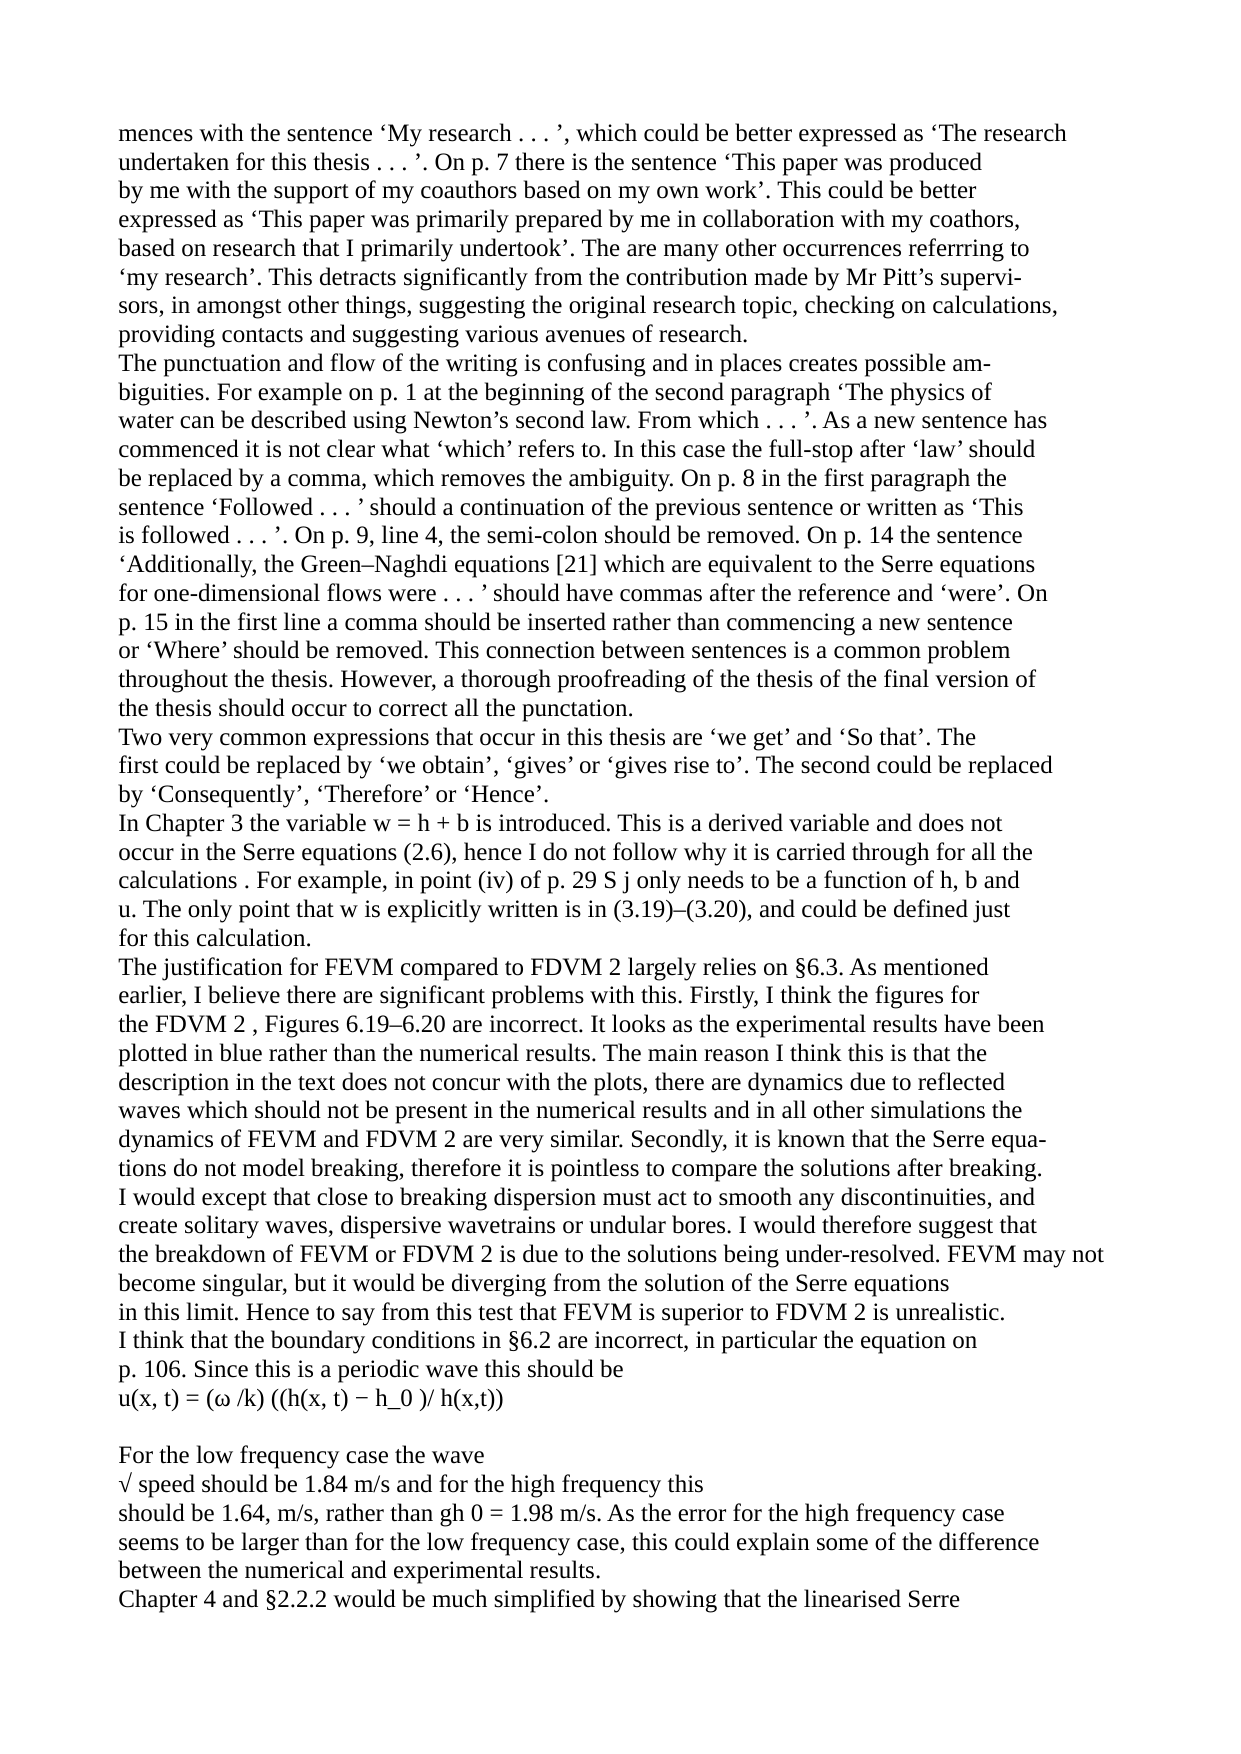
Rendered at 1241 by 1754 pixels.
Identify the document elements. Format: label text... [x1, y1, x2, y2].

text undertaken for this thesis . . . ’. On p. 7 there is the sentence ‘This paper was produced [118, 147, 1122, 176]
text calculations . For example, in point (iv) of p. 29 S j only needs to be a function of h, b and [118, 866, 1122, 894]
text first could be replaced by ‘we obtain’, ‘gives’ or ‘gives rise to’. The second could be replaced [118, 751, 1122, 779]
text expressed as ‘This paper was primarily prepared by me in collaboration with my coathors, [118, 204, 1122, 233]
text in this limit. Hence to say from this test that FEVM is superior to FDVM 2 is unrealistic. [118, 1297, 1122, 1326]
text plotted in blue rather than the numerical results. The main reason I think this is that the [118, 1038, 1122, 1067]
text u. The only point that w is explicitly written is in (3.19)–(3.20), and could be defined just [118, 894, 1122, 923]
text In Chapter 3 the variable w = h + b is introduced. This is a derived variable and does not [118, 808, 1122, 837]
text is followed . . . ’. On p. 9, line 4, the semi-colon should be removed. On p. 14 the sentence [118, 521, 1122, 549]
text ‘my research’. This detracts significantly from the contribution made by Mr Pitt’s supervi- [118, 262, 1122, 291]
text p. 15 in the first line a comma should be inserted rather than commencing a new sentence [118, 607, 1122, 636]
text I would except that close to breaking dispersion must act to smooth any discontinuities, and [118, 1182, 1122, 1211]
text based on research that I primarily undertook’. The are many other occurrences referrring to [118, 233, 1122, 262]
text p. 106. Since this is a periodic wave this should be [118, 1354, 1122, 1383]
text seems to be larger than for the low frequency case, this could explain some of the difference [118, 1527, 1122, 1556]
text the breakdown of FEVM or FDVM 2 is due to the solutions being under-resolved. FEVM may not become singular, but it would be diverging from the solution of the Serre equations [118, 1239, 1122, 1297]
text The justification for FEVM compared to FDVM 2 largely relies on §6.3. As mentioned [118, 952, 1122, 981]
text biguities. For example on p. 1 at the beginning of the second paragraph ‘The physics of [118, 377, 1122, 406]
text commenced it is not clear what ‘which’ refers to. In this case the full-stop after ‘law’ should [118, 434, 1122, 463]
text for this calculation. [118, 923, 1122, 952]
text for one-dimensional flows were . . . ’ should have commas after the reference and ‘were’. On [118, 578, 1122, 607]
text be replaced by a comma, which removes the ambiguity. On p. 8 in the first paragraph the [118, 463, 1122, 492]
text √ speed should be 1.84 m/s and for the high frequency this [118, 1469, 1122, 1498]
text between the numerical and experimental results. [118, 1556, 1122, 1584]
text dynamics of FEVM and FDVM 2 are very similar. Secondly, it is known that the Serre equa- [118, 1124, 1122, 1153]
text the FDVM 2 , Figures 6.19–6.20 are incorrect. It looks as the experimental results have been [118, 1009, 1122, 1038]
text sentence ‘Followed . . . ’ should a continuation of the previous sentence or written as ‘This [118, 492, 1122, 521]
text by ‘Consequently’, ‘Therefore’ or ‘Hence’. [118, 779, 1122, 808]
text Two very common expressions that occur in this thesis are ‘we get’ and ‘So that’. The [118, 722, 1122, 751]
text I think that the boundary conditions in §6.2 are incorrect, in particular the equation on [118, 1326, 1122, 1354]
text the thesis should occur to correct all the punctation. [118, 693, 1122, 722]
text The punctuation and flow of the writing is confusing and in places creates possible am- [118, 348, 1122, 377]
text u(x, t) = (ω /k) ((h(x, t) − h_0 )/ h(x,t)) [118, 1383, 1122, 1412]
text providing contacts and suggesting various avenues of research. [118, 319, 1122, 348]
text by me with the support of my coauthors based on my own work’. This could be better [118, 176, 1122, 204]
text water can be described using Newton’s second law. From which . . . ’. As a new sentence has [118, 406, 1122, 434]
text Chapter 4 and §2.2.2 would be much simplified by showing that the linearised Serre [118, 1584, 1122, 1613]
text tions do not model breaking, therefore it is pointless to compare the solutions after breaking. [118, 1153, 1122, 1182]
text description in the text does not concur with the plots, there are dynamics due to reflected [118, 1067, 1122, 1096]
text For the low frequency case the wave [118, 1441, 1122, 1469]
text mences with the sentence ‘My research . . . ’, which could be better expressed as ‘The research [118, 118, 1122, 147]
text should be 1.64, m/s, rather than gh 0 = 1.98 m/s. As the error for the high frequency case [118, 1498, 1122, 1527]
text waves which should not be present in the numerical results and in all other simulations the [118, 1096, 1122, 1124]
text throughout the thesis. However, a thorough proofreading of the thesis of the final version of [118, 664, 1122, 693]
text create solitary waves, dispersive wavetrains or undular bores. I would therefore suggest that [118, 1211, 1122, 1239]
text or ‘Where’ should be removed. This connection between sentences is a common problem [118, 636, 1122, 664]
text ‘Additionally, the Green–Naghdi equations [21] which are equivalent to the Serre equations [118, 549, 1122, 578]
text sors, in amongst other things, suggesting the original research topic, checking on calculations, [118, 291, 1122, 319]
text earlier, I believe there are significant problems with this. Firstly, I think the figures for [118, 981, 1122, 1009]
text occur in the Serre equations (2.6), hence I do not follow why it is carried through for all the [118, 837, 1122, 866]
